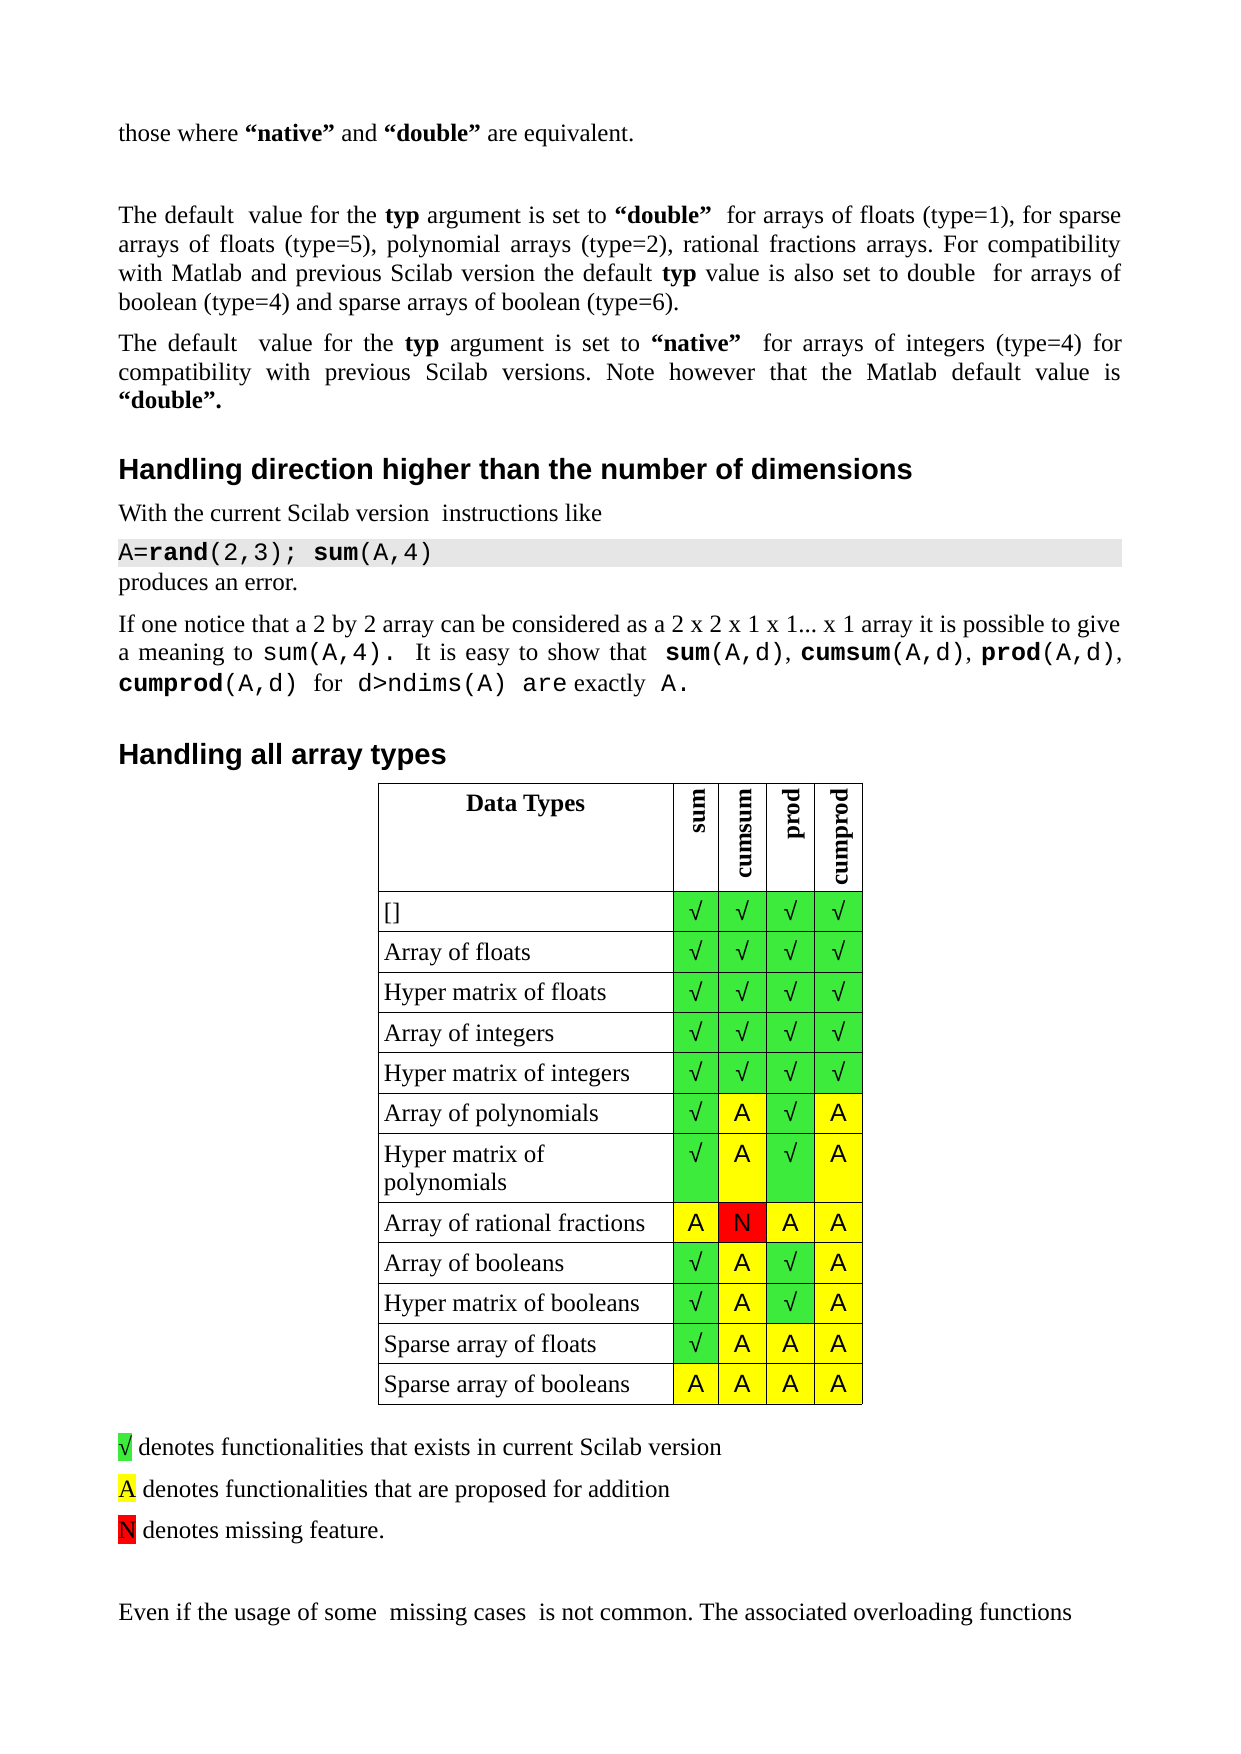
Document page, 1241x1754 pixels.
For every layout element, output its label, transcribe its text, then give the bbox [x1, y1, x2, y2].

table_cell √ [719, 1053, 766, 1093]
table_cell Array of floats [379, 932, 673, 972]
table_cell Hyper matrix of integers [379, 1053, 673, 1093]
table_header prod [767, 784, 814, 891]
table_cell A [815, 1364, 862, 1403]
table_cell √ [767, 1053, 814, 1093]
table_cell [] [379, 892, 673, 931]
table_cell √ [815, 1053, 862, 1093]
table_header cumprod [815, 784, 862, 891]
table_cell √ [719, 973, 766, 1012]
text With the current Scilab version instructions like [118, 498, 1122, 527]
table_cell Array of polynomials [379, 1094, 673, 1133]
table_cell A [719, 1364, 766, 1403]
table_cell √ [815, 932, 862, 972]
text produces an error. [118, 567, 1122, 596]
table_cell √ [767, 1243, 814, 1283]
table_header cumsum [719, 784, 766, 891]
text A denotes functionalities that are proposed for addition [118, 1474, 1122, 1502]
table_header sum [674, 784, 718, 891]
table_header Data Types [379, 784, 673, 891]
table_cell A [719, 1094, 766, 1133]
text The default value for the typ argument is set to “double” for arrays of floats (type=1), for sparse arrays of floats (type=5), polynomial arrays (type=2), rational fractions arrays. For compatibility with Matlab and previous Scilab version the default typ value is also set to double for arrays of boolean (type=4) and sparse arrays of boolean (type=6). [118, 201, 1122, 316]
table_cell A [815, 1243, 862, 1283]
text If one notice that a 2 by 2 array can be considered as a 2 x 2 x 1 x 1... x 1 array it is possible to give a meaning to sum(A,4). It is easy to show that sum(A,d), cumsum(A,d), prod(A,d), cumprod(A,d) for d>ndims(A) are exactly A. [118, 609, 1122, 699]
table_cell N [719, 1203, 766, 1242]
table_cell √ [674, 1134, 718, 1202]
table_cell Array of integers [379, 1013, 673, 1052]
table_cell A [674, 1364, 718, 1403]
text A=rand(2,3); sum(A,4) [118, 539, 1122, 567]
table_cell Array of rational fractions [379, 1203, 673, 1242]
table_cell A [815, 1094, 862, 1133]
table_cell √ [674, 973, 718, 1012]
table_cell √ [674, 892, 718, 931]
text The default value for the typ argument is set to “native” for arrays of integers (type=4) for compatibility with previous Scilab versions. Note however that the Matlab default value is “double”. [118, 328, 1122, 414]
table_cell √ [674, 1013, 718, 1052]
table_cell A [719, 1284, 766, 1323]
table_cell A [767, 1203, 814, 1242]
table_cell √ [815, 1013, 862, 1052]
subtitle Handling all array types [118, 737, 1122, 770]
table_cell √ [674, 1094, 718, 1133]
table_cell A [815, 1134, 862, 1202]
table_cell √ [719, 1013, 766, 1052]
table_cell √ [719, 932, 766, 972]
table_cell A [767, 1364, 814, 1403]
table_cell √ [767, 932, 814, 972]
table_cell √ [767, 1013, 814, 1052]
text Even if the usage of some missing cases is not common. The associated overloading functions [118, 1597, 1122, 1626]
table_cell √ [674, 1243, 718, 1283]
table_cell Hyper matrix of floats [379, 973, 673, 1012]
text √ denotes functionalities that exists in current Scilab version [118, 1432, 1122, 1461]
table_cell A [815, 1324, 862, 1363]
table_cell A [719, 1324, 766, 1363]
table_cell √ [674, 1284, 718, 1323]
table_cell √ [767, 892, 814, 931]
table_cell Hyper matrix of polynomials [379, 1134, 673, 1202]
table_cell Hyper matrix of booleans [379, 1284, 673, 1323]
table_cell A [719, 1243, 766, 1283]
table_cell √ [674, 1324, 718, 1363]
table_cell √ [674, 1053, 718, 1093]
table_cell √ [767, 1284, 814, 1323]
text those where “native” and “double” are equivalent. [118, 118, 1122, 147]
table_cell √ [719, 892, 766, 931]
table_cell √ [767, 1134, 814, 1202]
table_cell A [674, 1203, 718, 1242]
table_cell A [767, 1324, 814, 1363]
subtitle Handling direction higher than the number of dimensions [118, 452, 1122, 485]
text N denotes missing feature. [118, 1515, 1122, 1544]
table_cell √ [815, 973, 862, 1012]
table_cell Sparse array of floats [379, 1324, 673, 1363]
table_cell √ [767, 1094, 814, 1133]
table_cell A [815, 1203, 862, 1242]
table_cell √ [767, 973, 814, 1012]
table_cell √ [815, 892, 862, 931]
table_cell √ [674, 932, 718, 972]
table_cell A [719, 1134, 766, 1202]
table_cell A [815, 1284, 862, 1323]
table_cell Array of booleans [379, 1243, 673, 1283]
table_cell Sparse array of booleans [379, 1364, 673, 1403]
